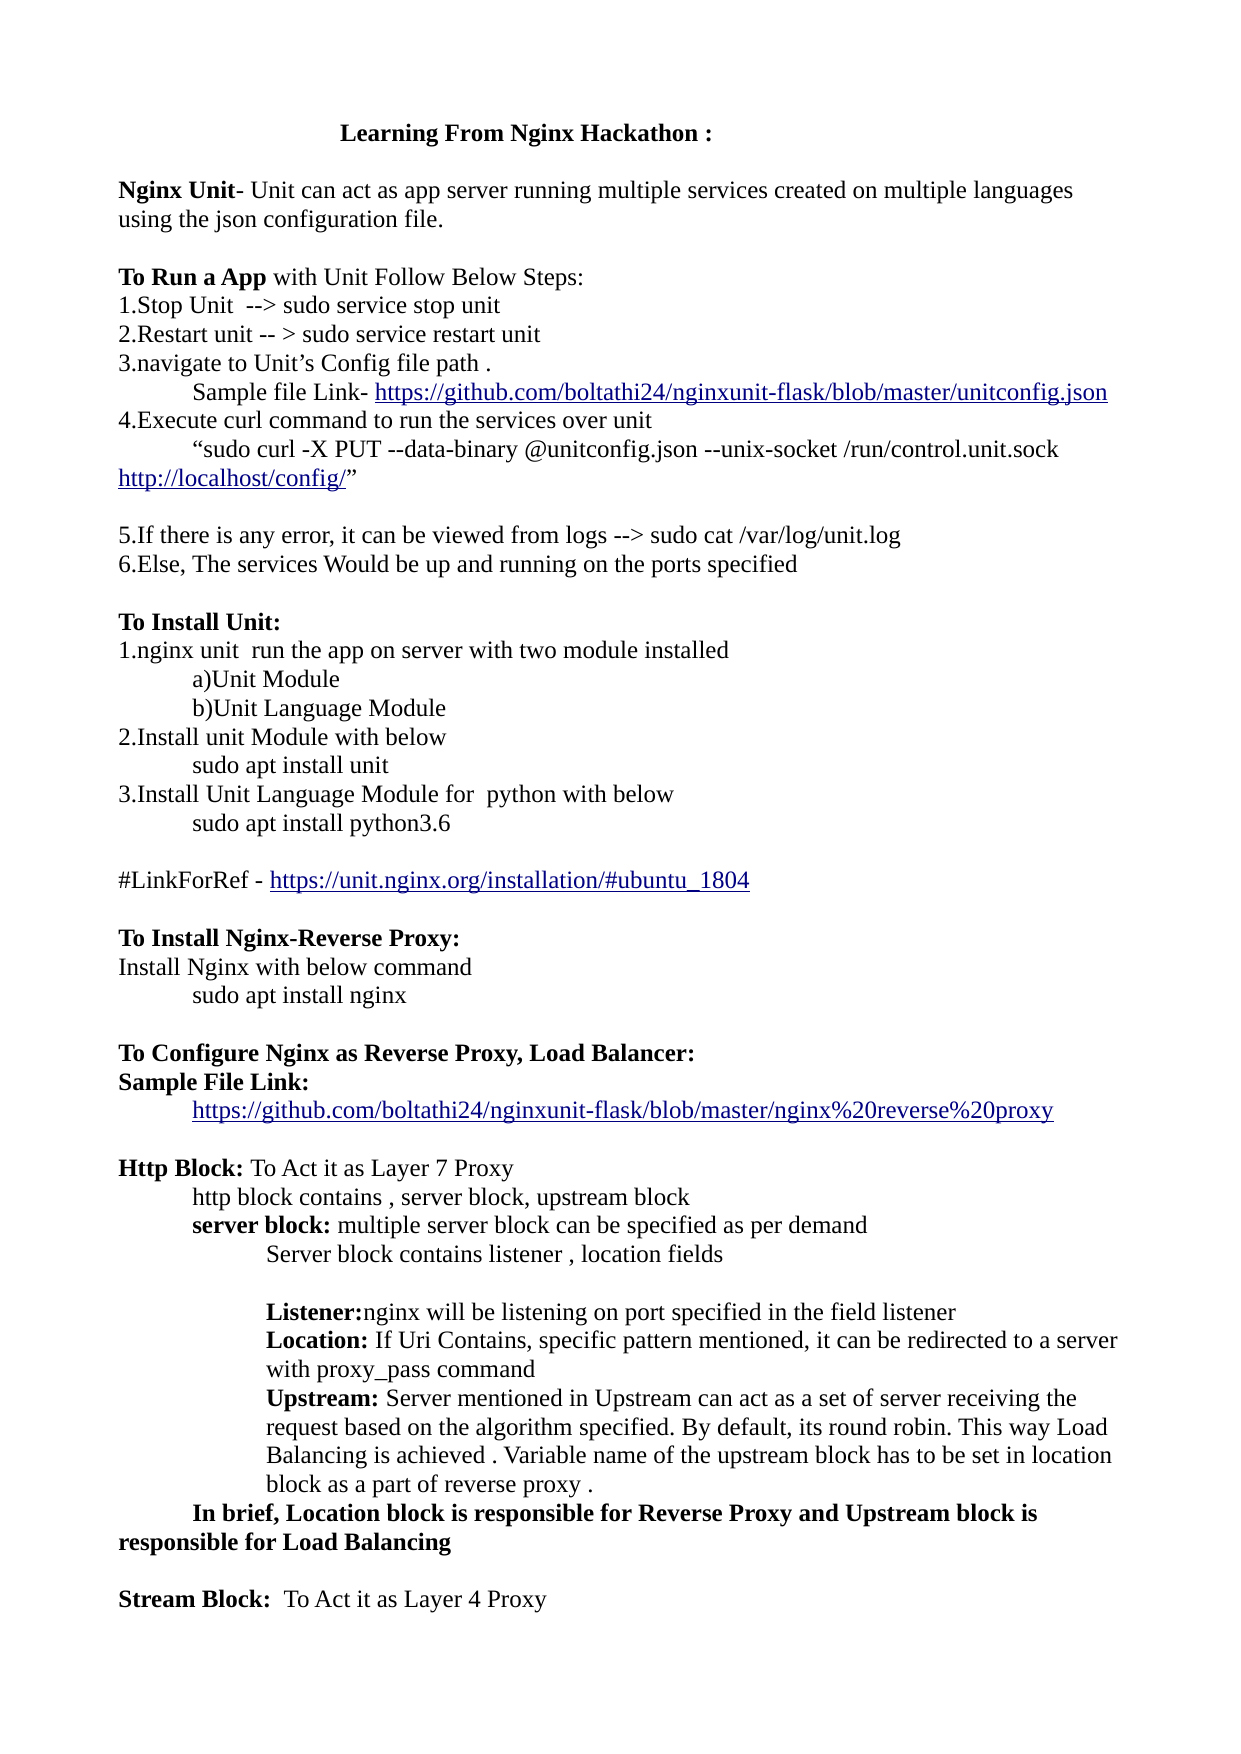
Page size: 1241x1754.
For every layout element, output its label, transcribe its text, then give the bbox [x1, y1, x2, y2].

text 2.Install unit Module with below [118, 722, 1122, 751]
text sudo apt install python3.6 [118, 808, 1122, 837]
text “sudo curl -X PUT --data-binary @unitconfig.json --unix-socket /run/control.unit.sock http://localhost/config/” [118, 434, 1122, 492]
text Sample File Link: [118, 1067, 1122, 1096]
text http block contains , server block, upstream block [118, 1182, 1122, 1211]
text #LinkForRef - https://unit.nginx.org/installation/#ubuntu_1804 [118, 866, 1122, 894]
text In brief, Location block is responsible for Reverse Proxy and Upstream block is responsible for Load Balancing [118, 1498, 1122, 1556]
text Nginx Unit- Unit can act as app server running multiple services created on multiple languages using the json configuration file. [118, 176, 1122, 233]
text 3.navigate to Unit’s Config file path . [118, 348, 1122, 377]
text Server block contains listener , location fields [118, 1239, 1122, 1268]
text Location: If Uri Contains, specific pattern mentioned, it can be redirected to a server with proxy_pass command [118, 1326, 1122, 1383]
text a)Unit Module b)Unit Language Module [118, 664, 1122, 722]
text 1.Stop Unit --> sudo service stop unit [118, 291, 1122, 319]
text sudo apt install nginx [118, 981, 1122, 1009]
text https://github.com/boltathi24/nginxunit-flask/blob/master/nginx%20reverse%20proxy [118, 1096, 1122, 1124]
text 1.nginx unit run the app on server with two module installed [118, 636, 1122, 664]
text To Install Nginx-Reverse Proxy: [118, 923, 1122, 952]
text 5.If there is any error, it can be viewed from logs --> sudo cat /var/log/unit.log [118, 521, 1122, 549]
text Learning From Nginx Hackathon : [118, 118, 1122, 147]
text sudo apt install unit [118, 751, 1122, 779]
text 6.Else, The services Would be up and running on the ports specified [118, 549, 1122, 578]
text To Install Unit: [118, 607, 1122, 636]
text To Configure Nginx as Reverse Proxy, Load Balancer: [118, 1038, 1122, 1067]
text Sample file Link- https://github.com/boltathi24/nginxunit-flask/blob/master/unitconfig.json [118, 377, 1122, 406]
text To Run a App with Unit Follow Below Steps: [118, 262, 1122, 291]
text Upstream: Server mentioned in Upstream can act as a set of server receiving the request based on the algorithm specified. By default, its round robin. This way Load Balancing is achieved . Variable name of the upstream block has to be set in location block as a part of reverse proxy . [118, 1383, 1122, 1498]
text 3.Install Unit Language Module for python with below [118, 779, 1122, 808]
text 4.Execute curl command to run the services over unit [118, 406, 1122, 434]
text Http Block: To Act it as Layer 7 Proxy [118, 1153, 1122, 1182]
text Install Nginx with below command [118, 952, 1122, 981]
text Stream Block: To Act it as Layer 4 Proxy [118, 1584, 1122, 1613]
text 2.Restart unit -- > sudo service restart unit [118, 319, 1122, 348]
text Listener:nginx will be listening on port specified in the field listener [118, 1297, 1122, 1326]
text server block: multiple server block can be specified as per demand [118, 1211, 1122, 1239]
